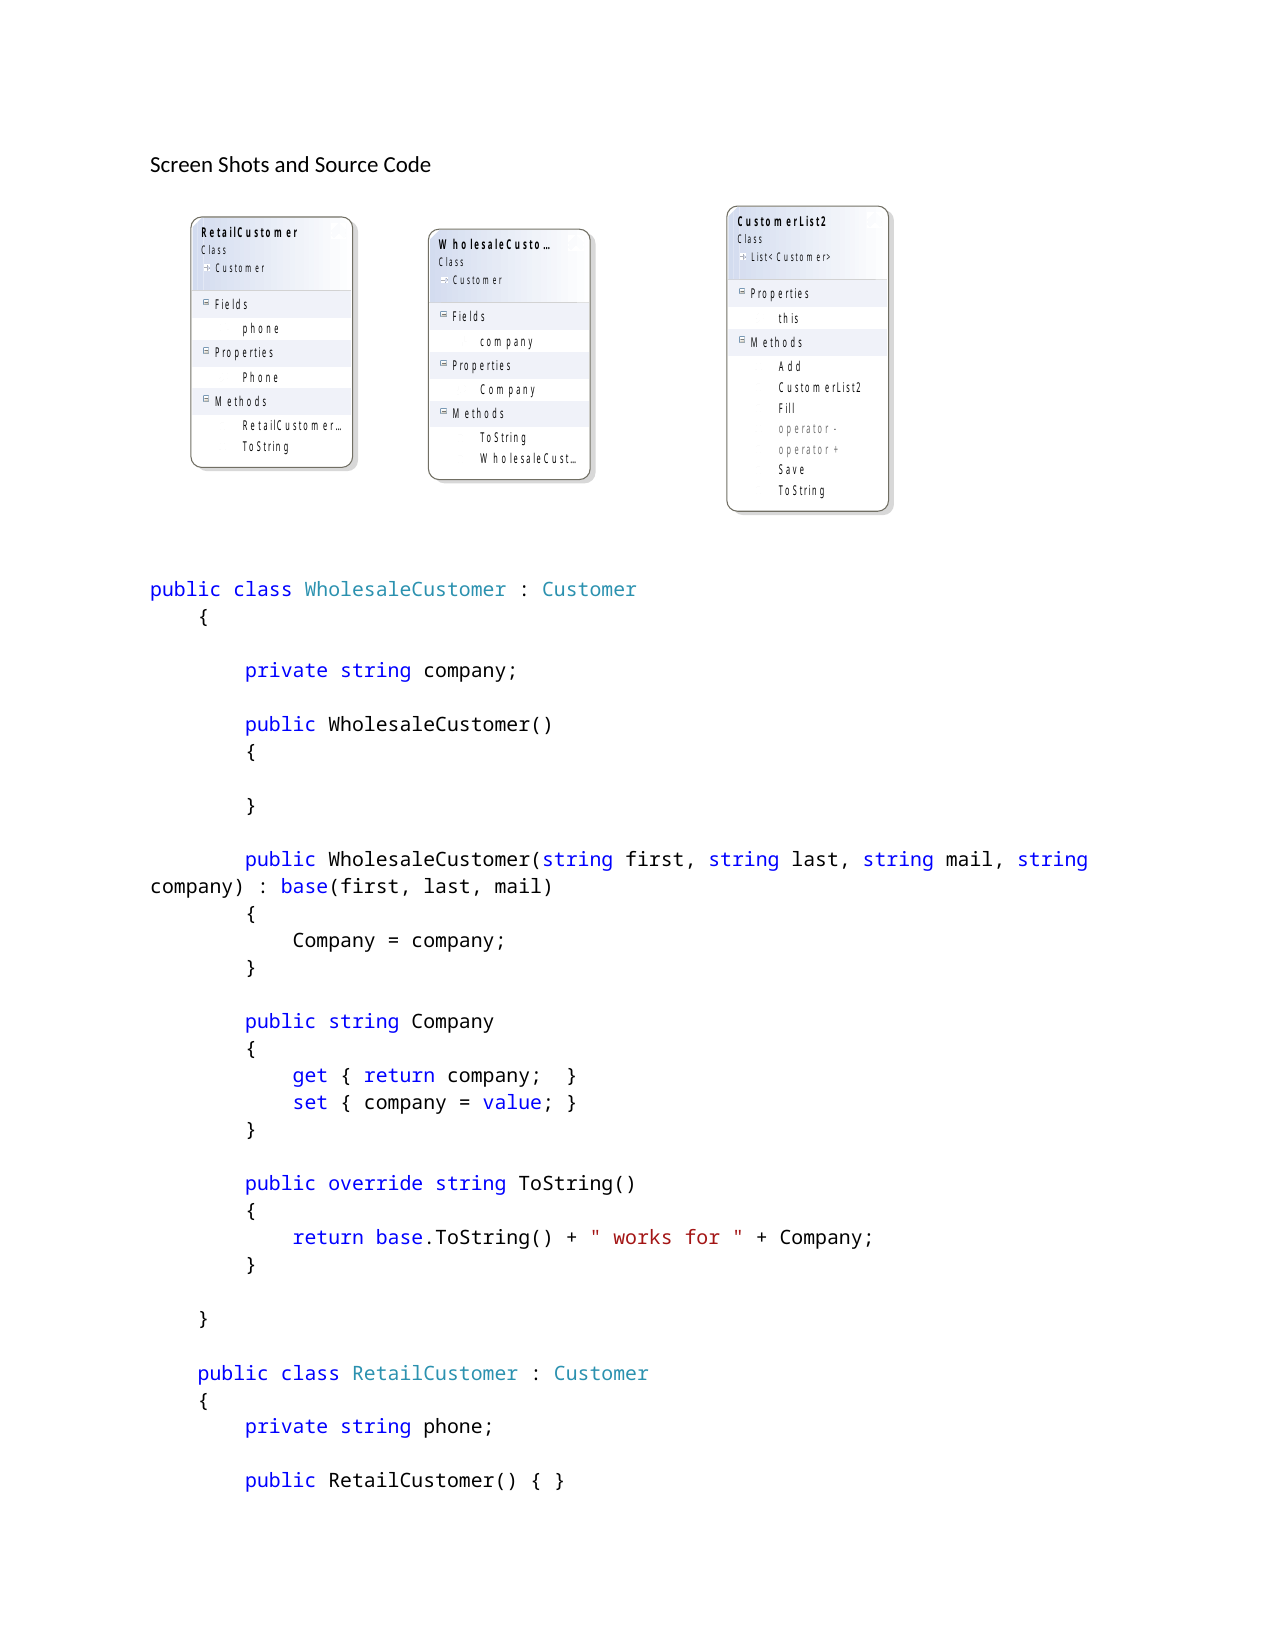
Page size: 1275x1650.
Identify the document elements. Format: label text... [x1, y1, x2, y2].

text } [150, 1250, 1125, 1277]
text { [150, 1034, 1125, 1061]
text { [150, 899, 1125, 926]
text } [150, 791, 1125, 818]
text return base.ToString() + " works for " + Company; [150, 1223, 1125, 1250]
text set { company = value; } [150, 1088, 1125, 1115]
text private string company; [150, 656, 1125, 683]
text public WholesaleCustomer(string first, string last, string mail, string company) : base(first, last, mail) [150, 845, 1125, 899]
text public WholesaleCustomer() [150, 710, 1125, 737]
text public RetailCustomer() { } [150, 1467, 1125, 1494]
text { [150, 737, 1125, 764]
text Company = company; [150, 926, 1125, 953]
text private string phone; [150, 1413, 1125, 1440]
text } [150, 1304, 1125, 1331]
text public class RetailCustomer : Customer [150, 1359, 1125, 1386]
text Screen Shots and Source Code [150, 150, 1125, 178]
text public string Company [150, 1007, 1125, 1034]
text } [150, 1115, 1125, 1142]
text public class WholesaleCustomer : Customer [150, 575, 1125, 602]
text { [150, 1196, 1125, 1223]
text public override string ToString() [150, 1169, 1125, 1196]
text { [150, 602, 1125, 629]
text } [150, 953, 1125, 980]
text { [150, 1386, 1125, 1413]
text get { return company; } [150, 1061, 1125, 1088]
